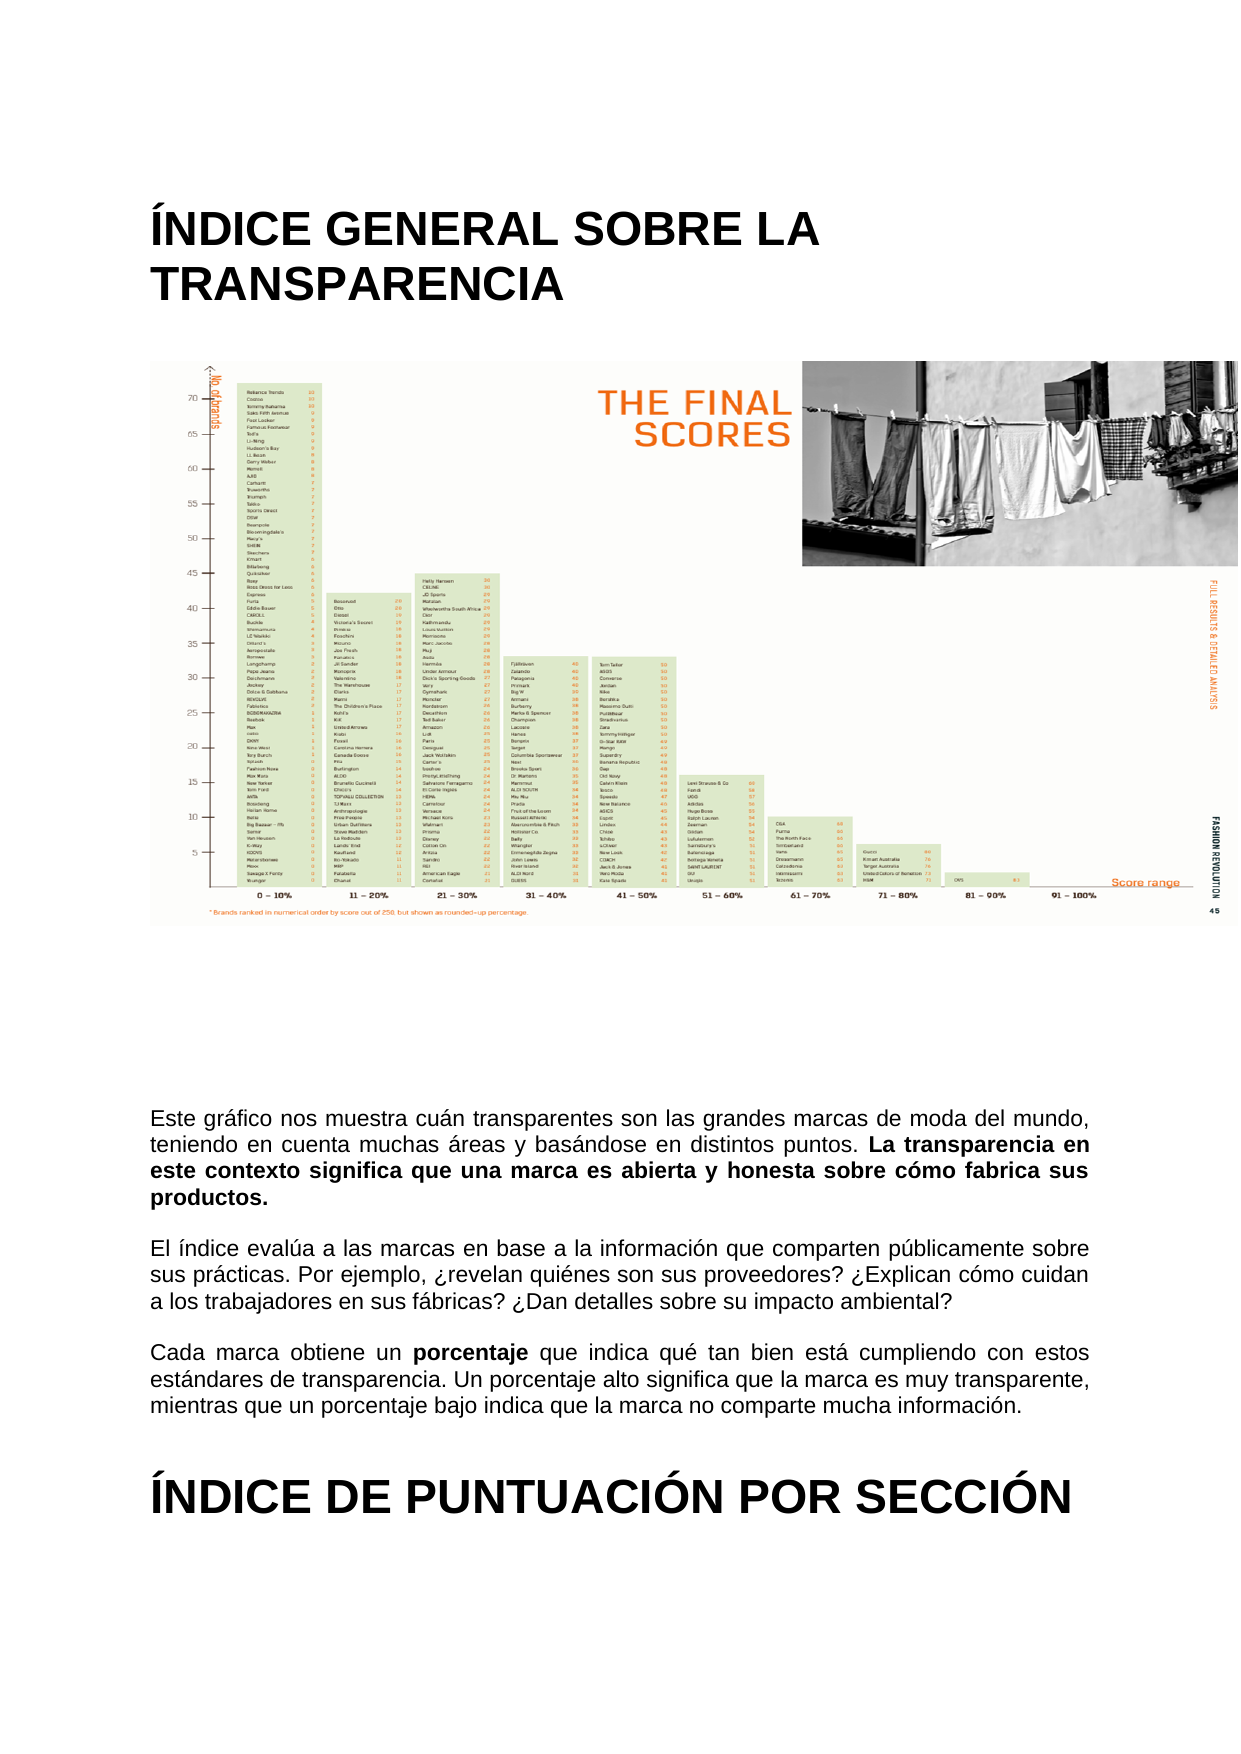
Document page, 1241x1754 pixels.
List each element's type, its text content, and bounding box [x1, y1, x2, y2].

text Cada marca obtiene un porcentaje que indica qué tan bien está cumpliendo con estos estándares de transparencia. Un porcentaje alto significa que la marca es muy transparente, mientras que un porcentaje bajo indica que la marca no comparte mucha información. [150, 1339, 1090, 1418]
text El índice evalúa a las marcas en base a la información que comparten públicamente sobre sus prácticas. Por ejemplo, ¿revelan quiénes son sus proveedores? ¿Explican cómo cuidan a los trabajadores en sus fábricas? ¿Dan detalles sobre su impacto ambiental? [150, 1235, 1090, 1314]
picture [150, 361, 1238, 926]
subtitle ÍNDICE GENERAL SOBRE LA TRANSPARENCIA [150, 200, 1090, 310]
text Este gráfico nos muestra cuán transparentes son las grandes marcas de moda del mundo, teniendo en cuenta muchas áreas y basándose en distintos puntos. La transparencia en este contexto significa que una marca es abierta y honesta sobre cómo fabrica sus productos. [150, 1105, 1090, 1210]
subtitle ÍNDICE DE PUNTUACIÓN POR SECCIÓN [150, 1468, 1090, 1523]
